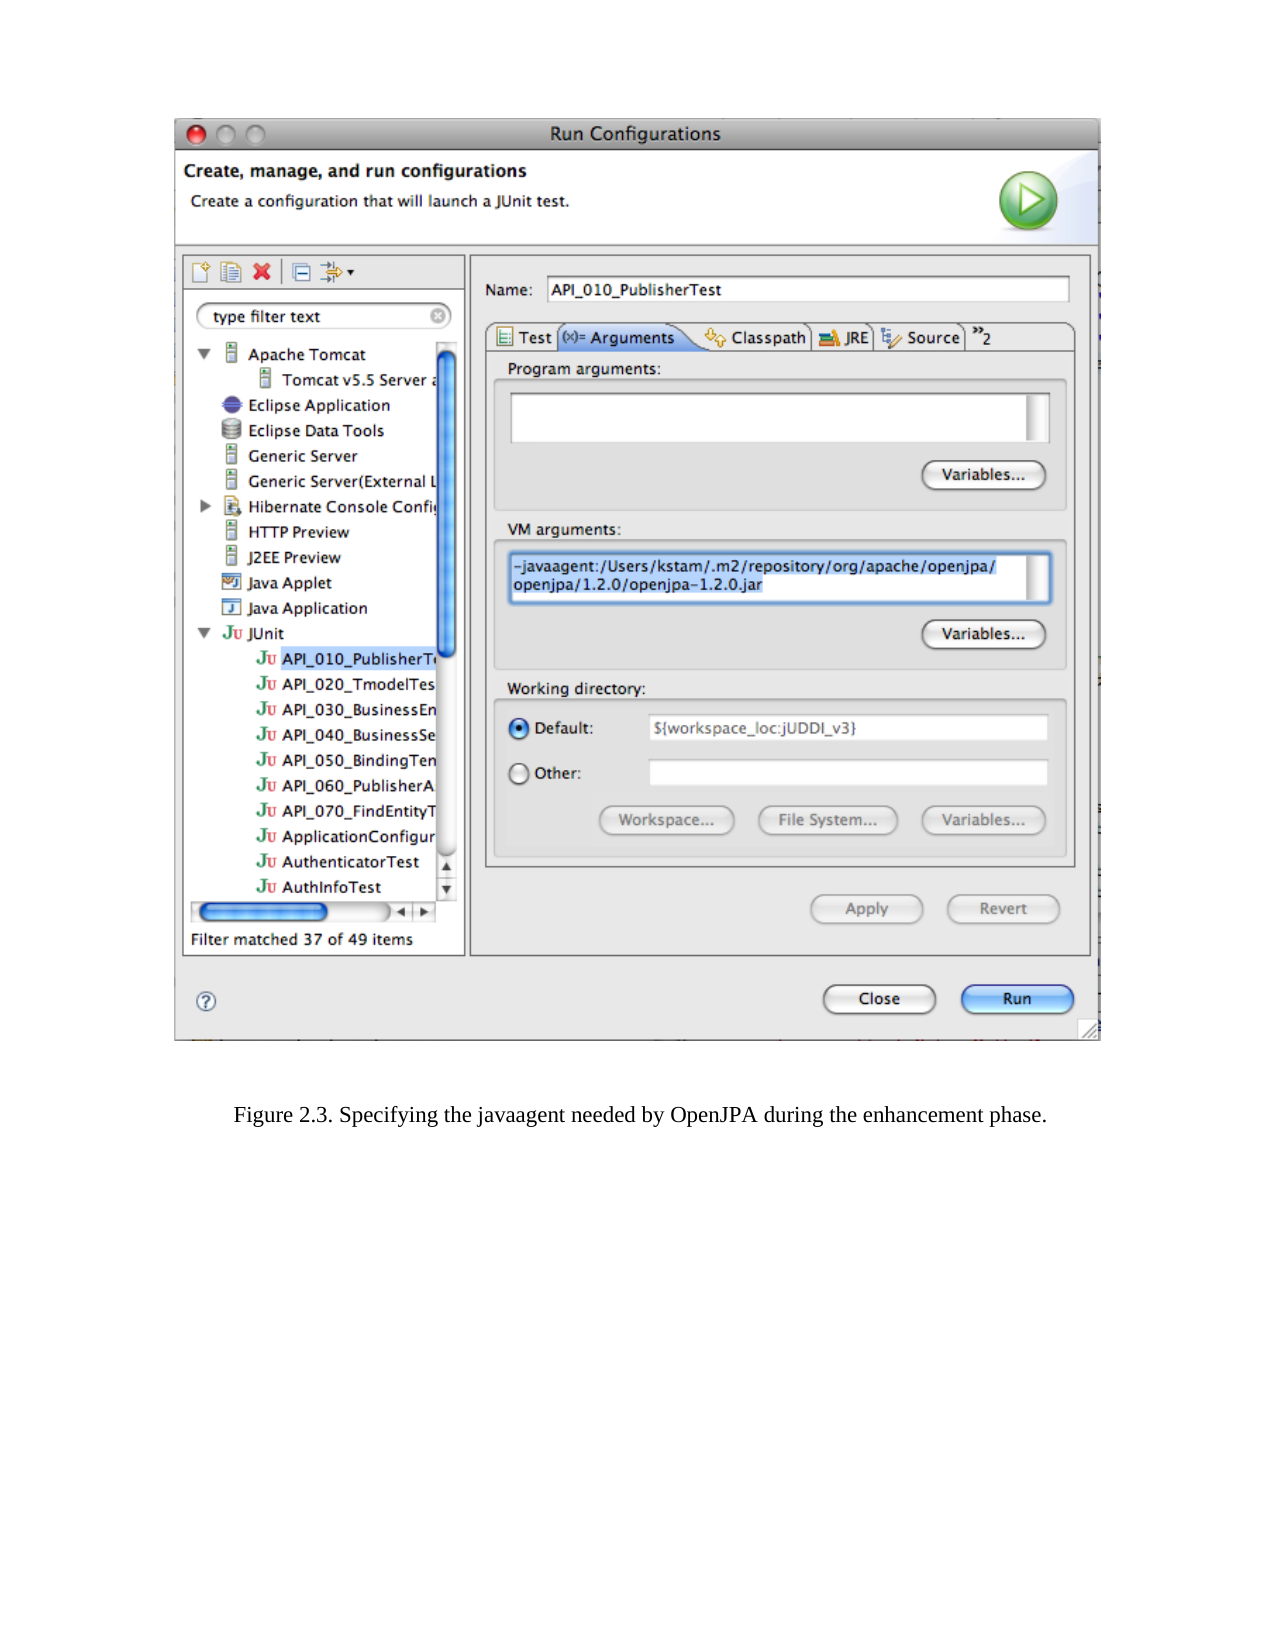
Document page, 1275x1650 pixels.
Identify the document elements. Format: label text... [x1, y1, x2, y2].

picture [174, 118, 1101, 1041]
text Figure 2.3. Specifying the javaagent needed by OpenJPA during the enhancement phase. [233, 1102, 1157, 1128]
